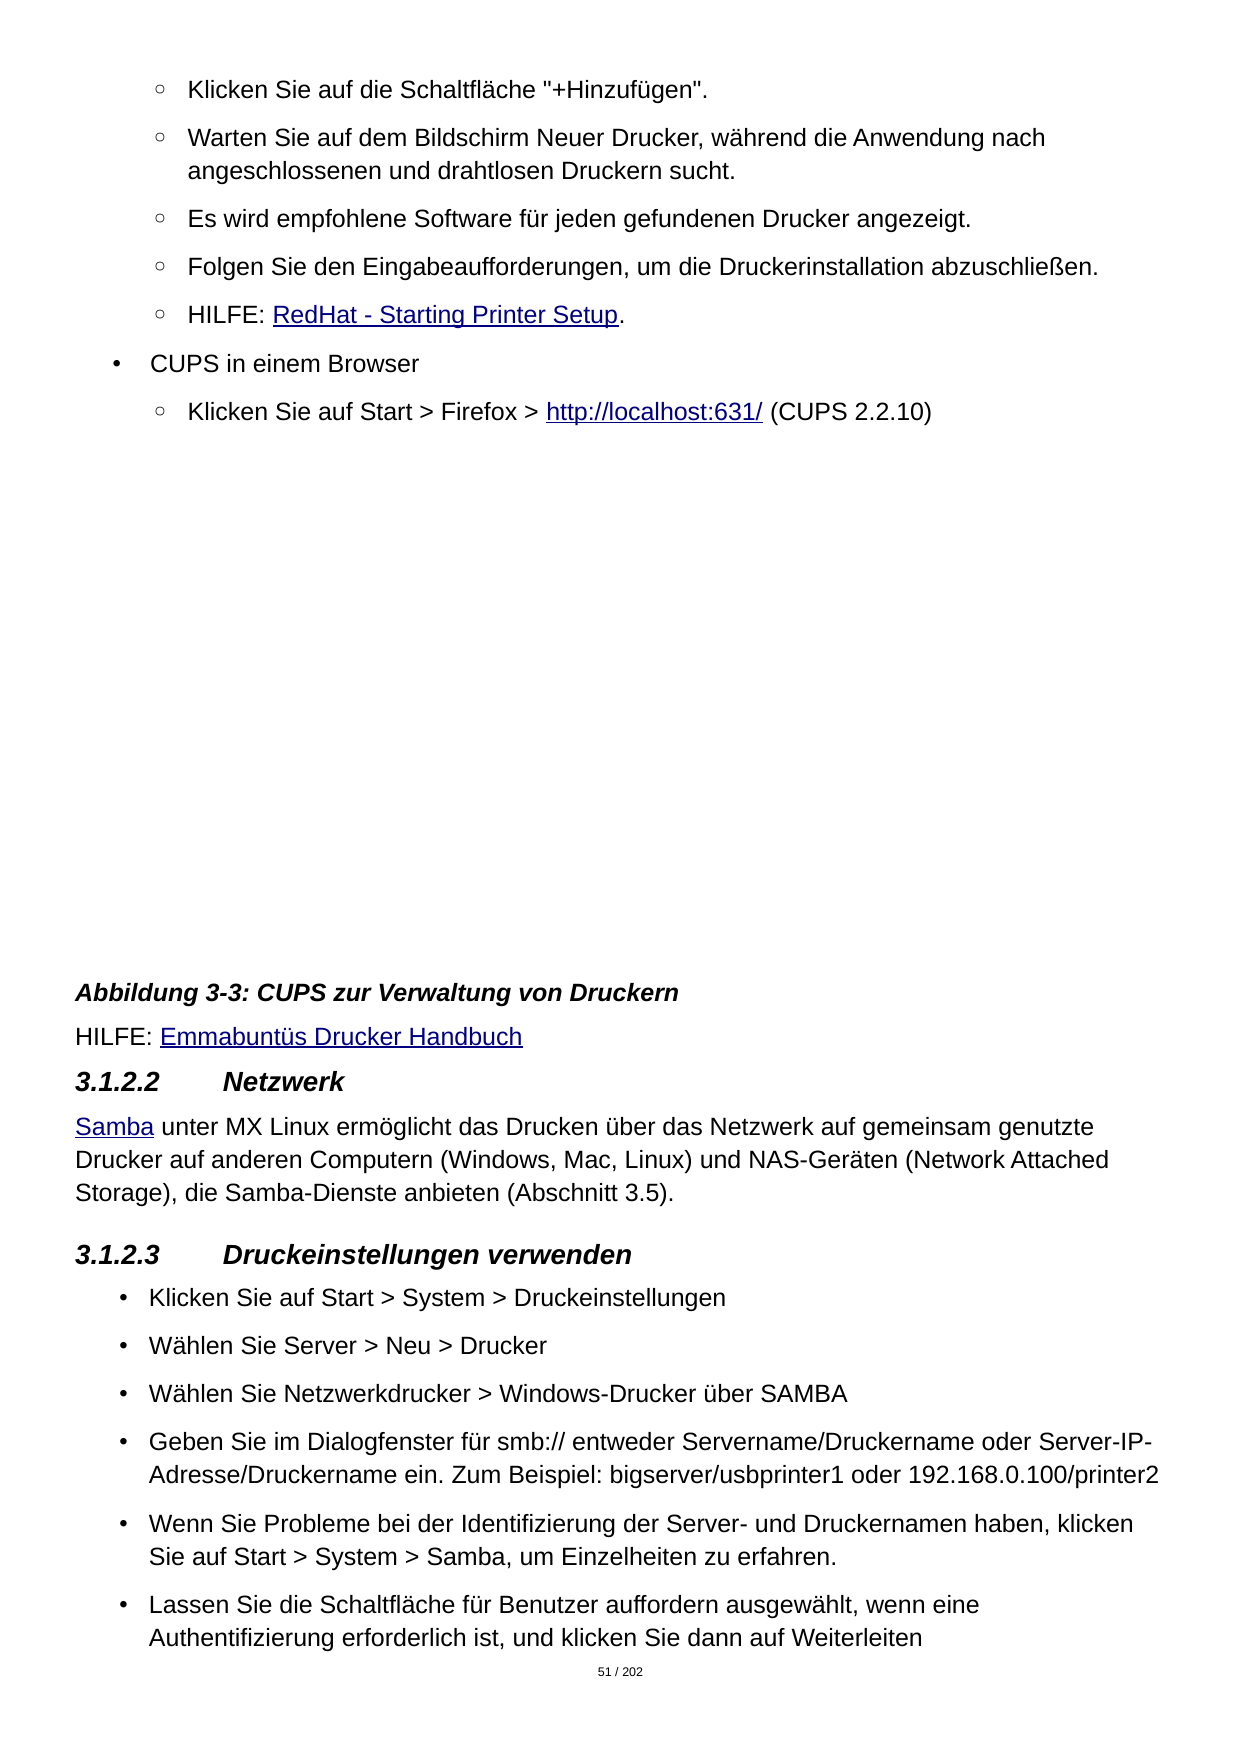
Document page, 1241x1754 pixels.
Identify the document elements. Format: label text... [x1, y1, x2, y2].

list Klicken Sie auf Start > System > Druckeinstellungen [119, 1283, 1166, 1312]
list CUPS in einem Browser [112, 349, 1166, 377]
list Folgen Sie den Eingabeaufforderungen, um die Druckerinstallation abzuschließen. [150, 252, 1166, 281]
list Es wird empfohlene Software für jeden gefundenen Drucker angezeigt. [150, 204, 1166, 233]
text Abbildung 3-3: CUPS zur Verwaltung von Druckern [75, 445, 1166, 1006]
text HILFE: Emmabuntüs Drucker Handbuch [75, 1021, 1166, 1050]
list Klicken Sie auf die Schaltfläche "+Hinzufügen". [150, 75, 1166, 104]
list Wenn Sie Probleme bei der Identifizierung der Server- und Druckernamen haben, klicken Sie auf Start > System > Samba, um Einzelheiten zu erfahren. [119, 1508, 1166, 1570]
list Klicken Sie auf Start > Firefox > http://localhost:631/ (CUPS 2.2.10) [150, 397, 1166, 426]
subtitle Netzwerk [75, 1065, 1166, 1097]
list Lassen Sie die Schaltfläche für Benutzer auffordern ausgewählt, wenn eine Authentifizierung erforderlich ist, und klicken Sie dann auf Weiterleiten [119, 1590, 1166, 1652]
list Wählen Sie Netzwerkdrucker > Windows-Drucker über SAMBA [119, 1379, 1166, 1408]
list HILFE: RedHat - Starting Printer Setup. [150, 301, 1166, 329]
subtitle Druckeinstellungen verwenden [75, 1239, 1166, 1271]
list Warten Sie auf dem Bildschirm Neuer Drucker, während die Anwendung nach angeschlossenen und drahtlosen Druckern sucht. [150, 123, 1166, 185]
text Samba unter MX Linux ermöglicht das Drucken über das Netzwerk auf gemeinsam genutzte Drucker auf anderen Computern (Windows, Mac, Linux) und NAS-Geräten (Network Attached Storage), die Samba-Dienste anbieten (Abschnitt 3.5). [75, 1112, 1166, 1207]
list Geben Sie im Dialogfenster für smb:// entweder Servername/Druckername oder Server-IP-Adresse/Druckername ein. Zum Beispiel: bigserver/usbprinter1 oder 192.168.0.100/printer2 [119, 1427, 1166, 1489]
list Wählen Sie Server > Neu > Drucker [119, 1331, 1166, 1360]
